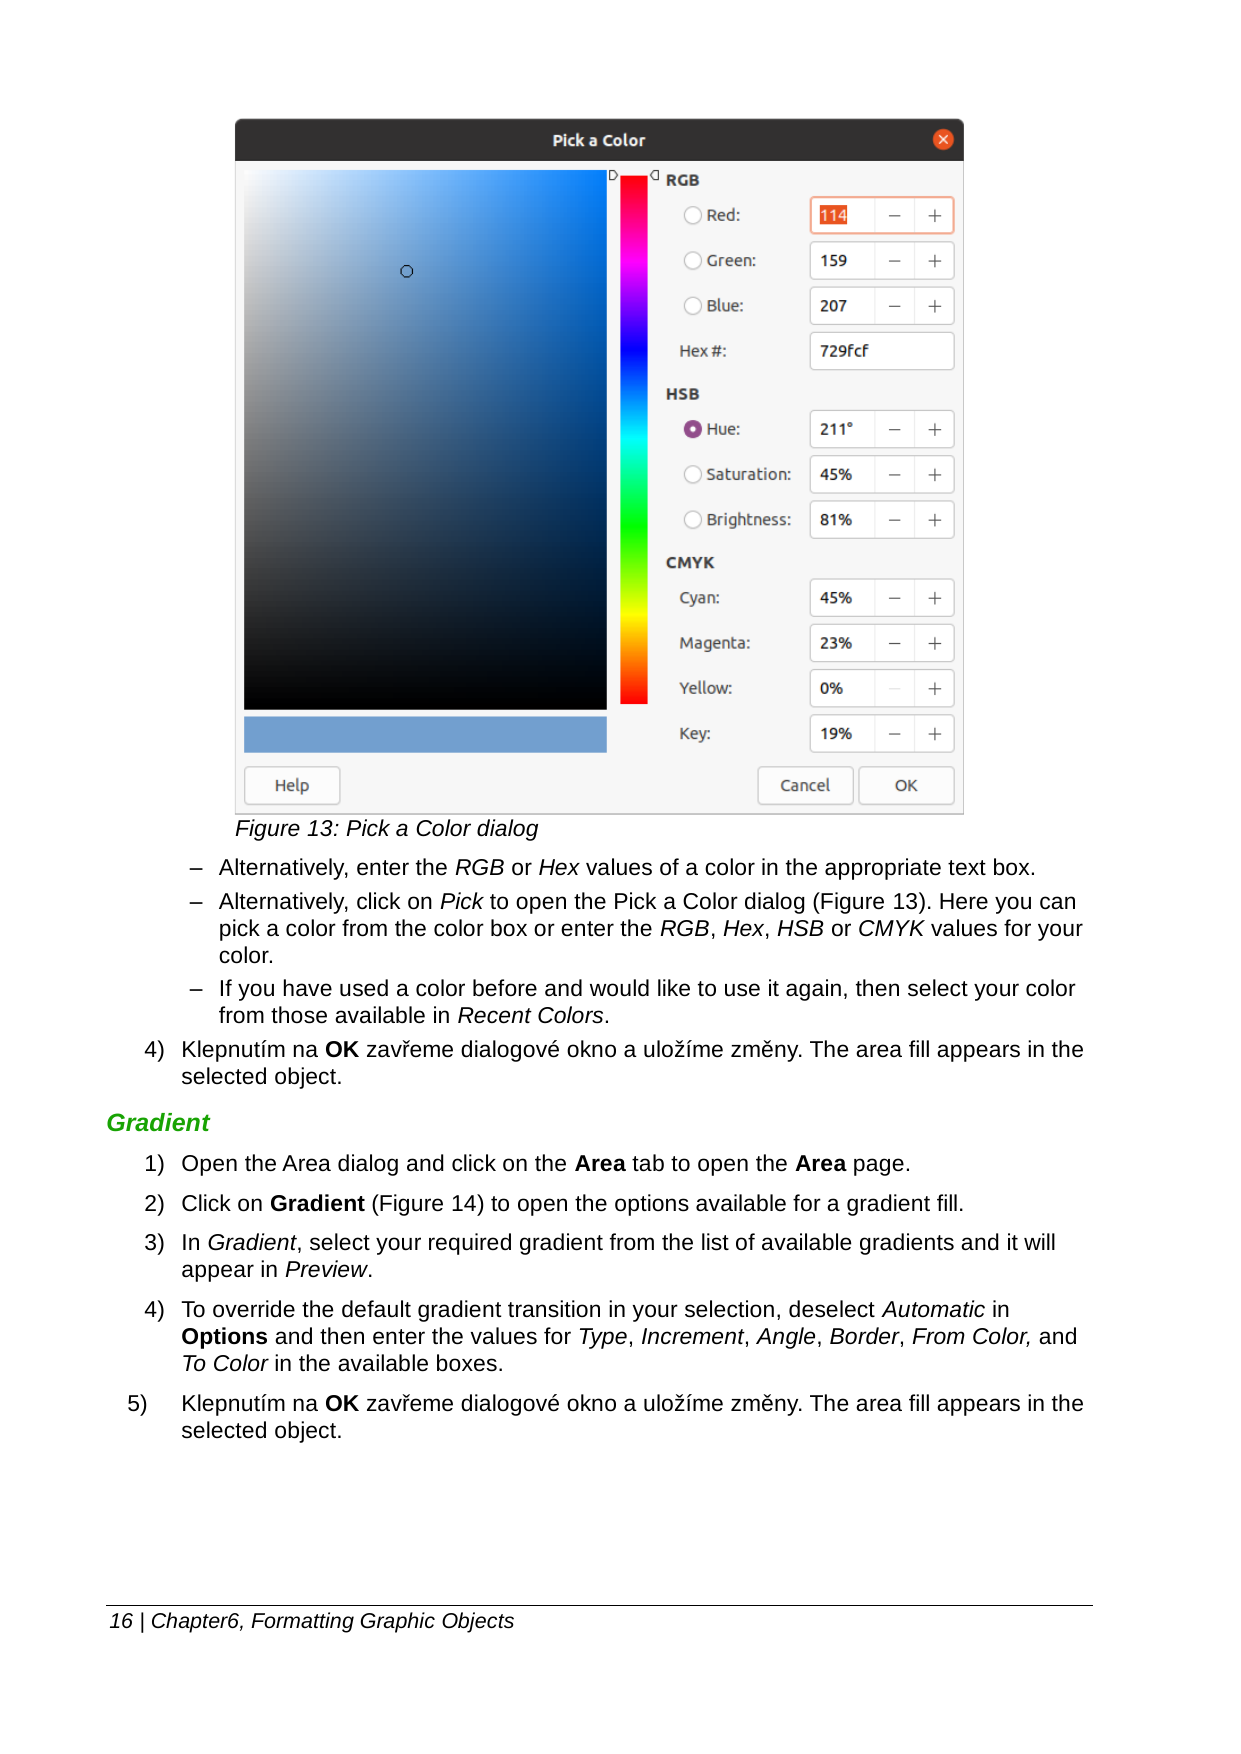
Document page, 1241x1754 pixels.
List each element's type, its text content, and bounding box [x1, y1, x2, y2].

list Alternatively, click on Pick to open the Pick a Color dialog (Figure 13). Here you can pick a color from the color box or enter the RGB, Hex, HSB or CMYK values for your color. [189, 887, 1093, 968]
subtitle Gradient [106, 1108, 1093, 1137]
list If you have used a color before and would like to use it again, then select your color from those available in Recent Colors. [189, 974, 1093, 1029]
list To override the default gradient transition in your selection, deselect Automatic in Options and then enter the values for Type, Increment, Angle, Border, From Color, and To Color in the available boxes. [164, 1295, 1093, 1376]
picture [234, 118, 964, 815]
list Klepnutím na OK zavřeme dialogové okno a uložíme změny. The area fill appears in the selected object. [148, 1389, 1093, 1443]
list Open the Area dialog and click on the Area tab to open the Area page. [164, 1149, 1093, 1176]
list Click on Gradient (Figure 14) to open the options available for a gradient fill. [164, 1189, 1093, 1216]
list Alternatively, enter the RGB or Hex values of a color in the appropriate text box. [189, 854, 1093, 881]
text Figure 13: Pick a Color dialog [235, 815, 964, 842]
list In Gradient, select your required gradient from the list of available gradients and it will appear in Preview. [164, 1228, 1093, 1283]
list Klepnutím na OK zavřeme dialogové okno a uložíme změny. The area fill appears in the selected object. [164, 1035, 1093, 1089]
